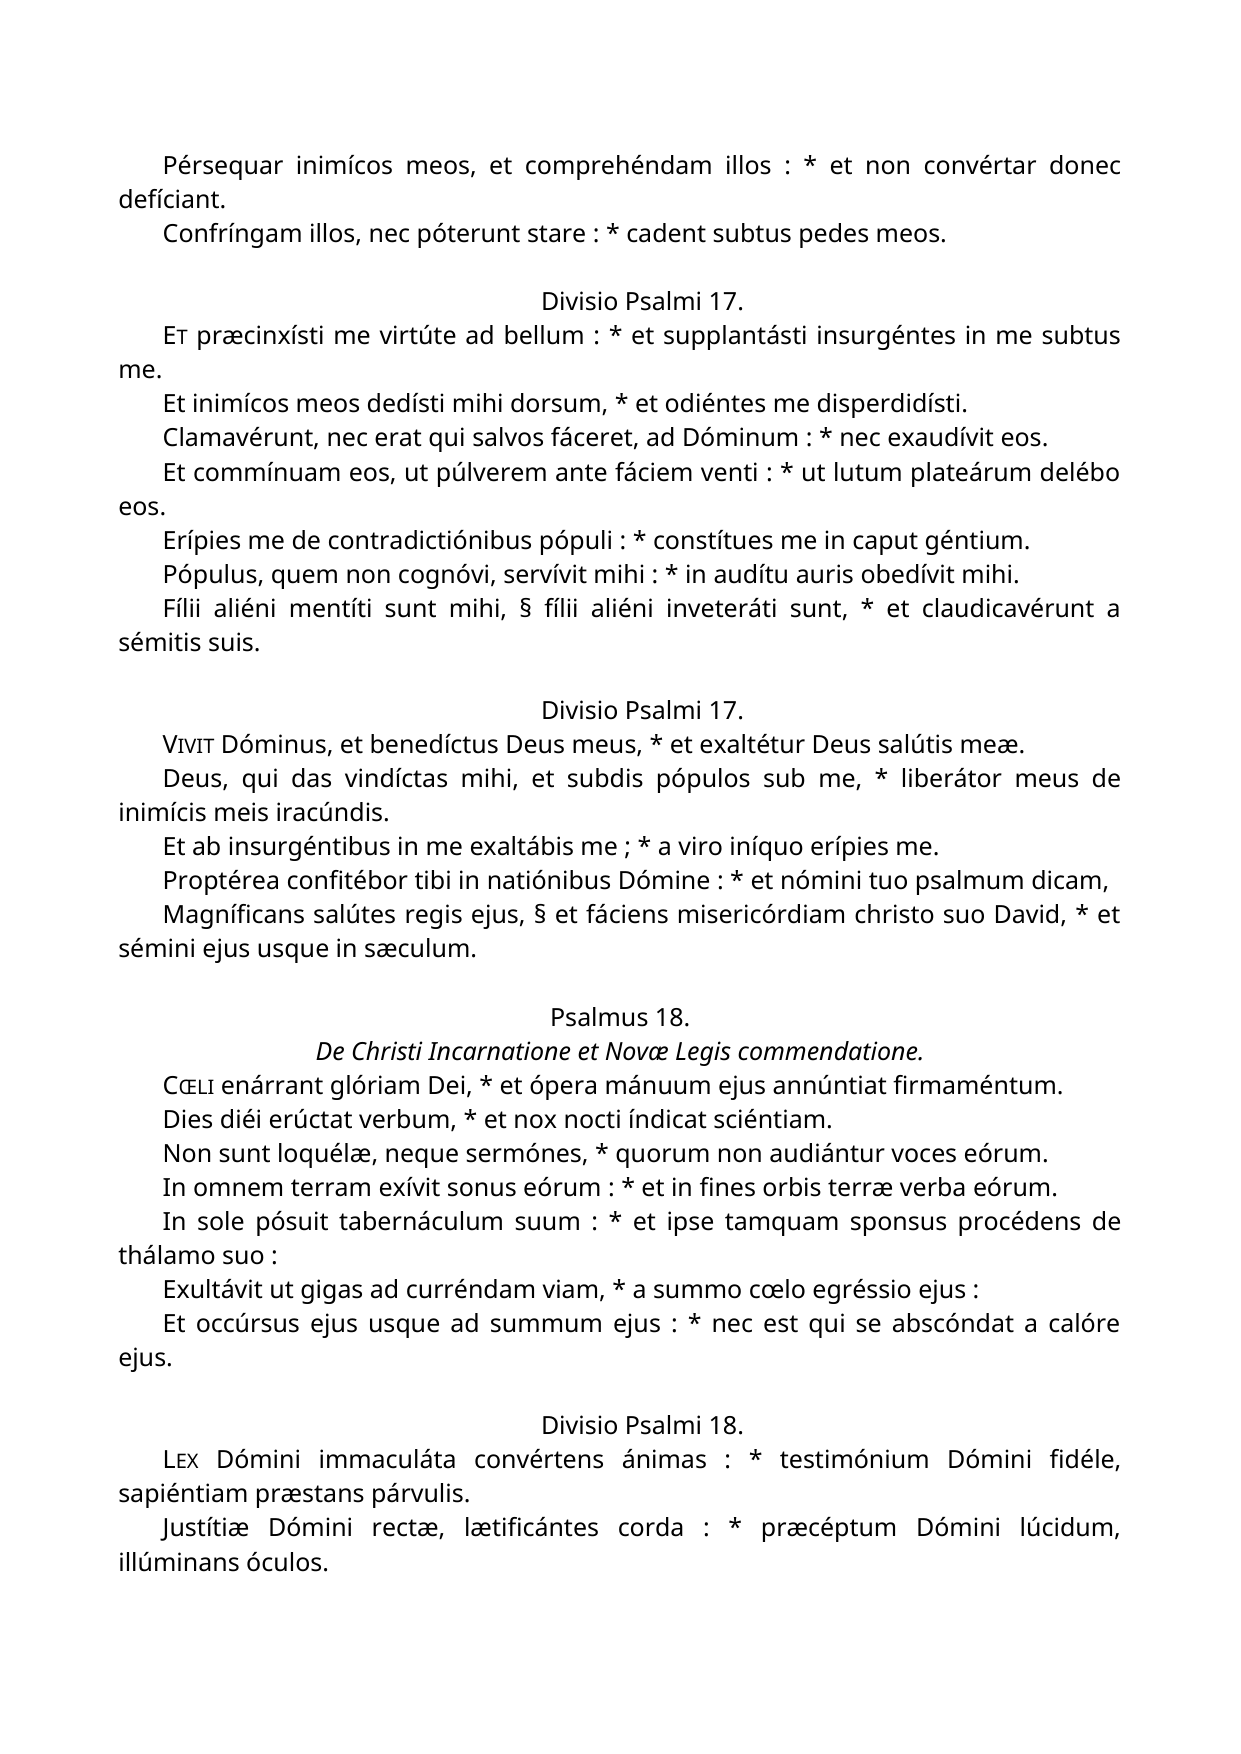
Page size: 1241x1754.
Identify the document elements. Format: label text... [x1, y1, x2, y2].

text Divisio Psalmi 17. [118, 693, 1122, 727]
text Pópulus, quem non cognóvi, servívit mihi : * in audítu auris obedívit mihi. [118, 556, 1122, 590]
text Fílii aliéni mentíti sunt mihi, § fílii aliéni inveteráti sunt, * et claudicavérunt a sémitis suis. [118, 590, 1122, 658]
text Et inimícos meos dedísti mihi dorsum, * et odiéntes me disperdidísti. [118, 386, 1122, 420]
text Divisio Psalmi 18. [118, 1408, 1122, 1442]
text Magníficans salútes regis ejus, § et fáciens misericórdiam christo suo David, * et sémini ejus usque in sæculum. [118, 897, 1122, 965]
text Et commínuam eos, ut púlverem ante fáciem venti : * ut lutum plateárum delébo eos. [118, 454, 1122, 522]
text Non sunt loquélæ, neque sermónes, * quorum non audiántur voces eórum. [118, 1135, 1122, 1169]
text Vivit Dóminus, et benedíctus Deus meus, * et exaltétur Deus salútis meæ. [118, 727, 1122, 761]
text Clamavérunt, nec erat qui salvos fáceret, ad Dóminum : * nec exaudívit eos. [118, 420, 1122, 454]
text Lex Dómini immaculáta convértens ánimas : * testimónium Dómini fidéle, sapiéntiam præstans párvulis. [118, 1442, 1122, 1510]
text Et ab insurgéntibus in me exaltábis me ; * a viro iníquo erípies me. [118, 829, 1122, 863]
text Psalmus 18. [118, 999, 1122, 1033]
text Et occúrsus ejus usque ad summum ejus : * nec est qui se abscóndat a calóre ejus. [118, 1306, 1122, 1374]
text Confríngam illos, nec póterunt stare : * cadent subtus pedes meos. [118, 216, 1122, 250]
text In sole pósuit tabernáculum suum : * et ipse tamquam sponsus procédens de thálamo suo : [118, 1203, 1122, 1272]
text Deus, qui das vindíctas mihi, et subdis pópulos sub me, * liberátor meus de inimícis meis iracúndis. [118, 761, 1122, 829]
text Pérsequar inimícos meos, et comprehéndam illos : * et non convértar donec defíciant. [118, 148, 1122, 216]
text Erípies me de contradictiónibus pópuli : * constítues me in caput géntium. [118, 522, 1122, 556]
text De Christi Incarnatione et Novæ Legis commendatione. [118, 1033, 1122, 1067]
text Dies diéi erúctat verbum, * et nox nocti índicat sciéntiam. [118, 1101, 1122, 1135]
text Proptérea confitébor tibi in natiónibus Dómine : * et nómini tuo psalmum dicam, [118, 863, 1122, 897]
text Et præcinxísti me virtúte ad bellum : * et supplantásti insurgéntes in me subtus me. [118, 318, 1122, 386]
text Exultávit ut gigas ad curréndam viam, * a summo cœlo egréssio ejus : [118, 1272, 1122, 1306]
text Cœli enárrant glóriam Dei, * et ópera mánuum ejus annúntiat firmaméntum. [118, 1067, 1122, 1101]
text Justítiæ Dómini rectæ, lætificántes corda : * præcéptum Dómini lúcidum, illúminans óculos. [118, 1510, 1122, 1578]
text In omnem terram exívit sonus eórum : * et in fines orbis terræ verba eórum. [118, 1169, 1122, 1203]
text Divisio Psalmi 17. [118, 284, 1122, 318]
